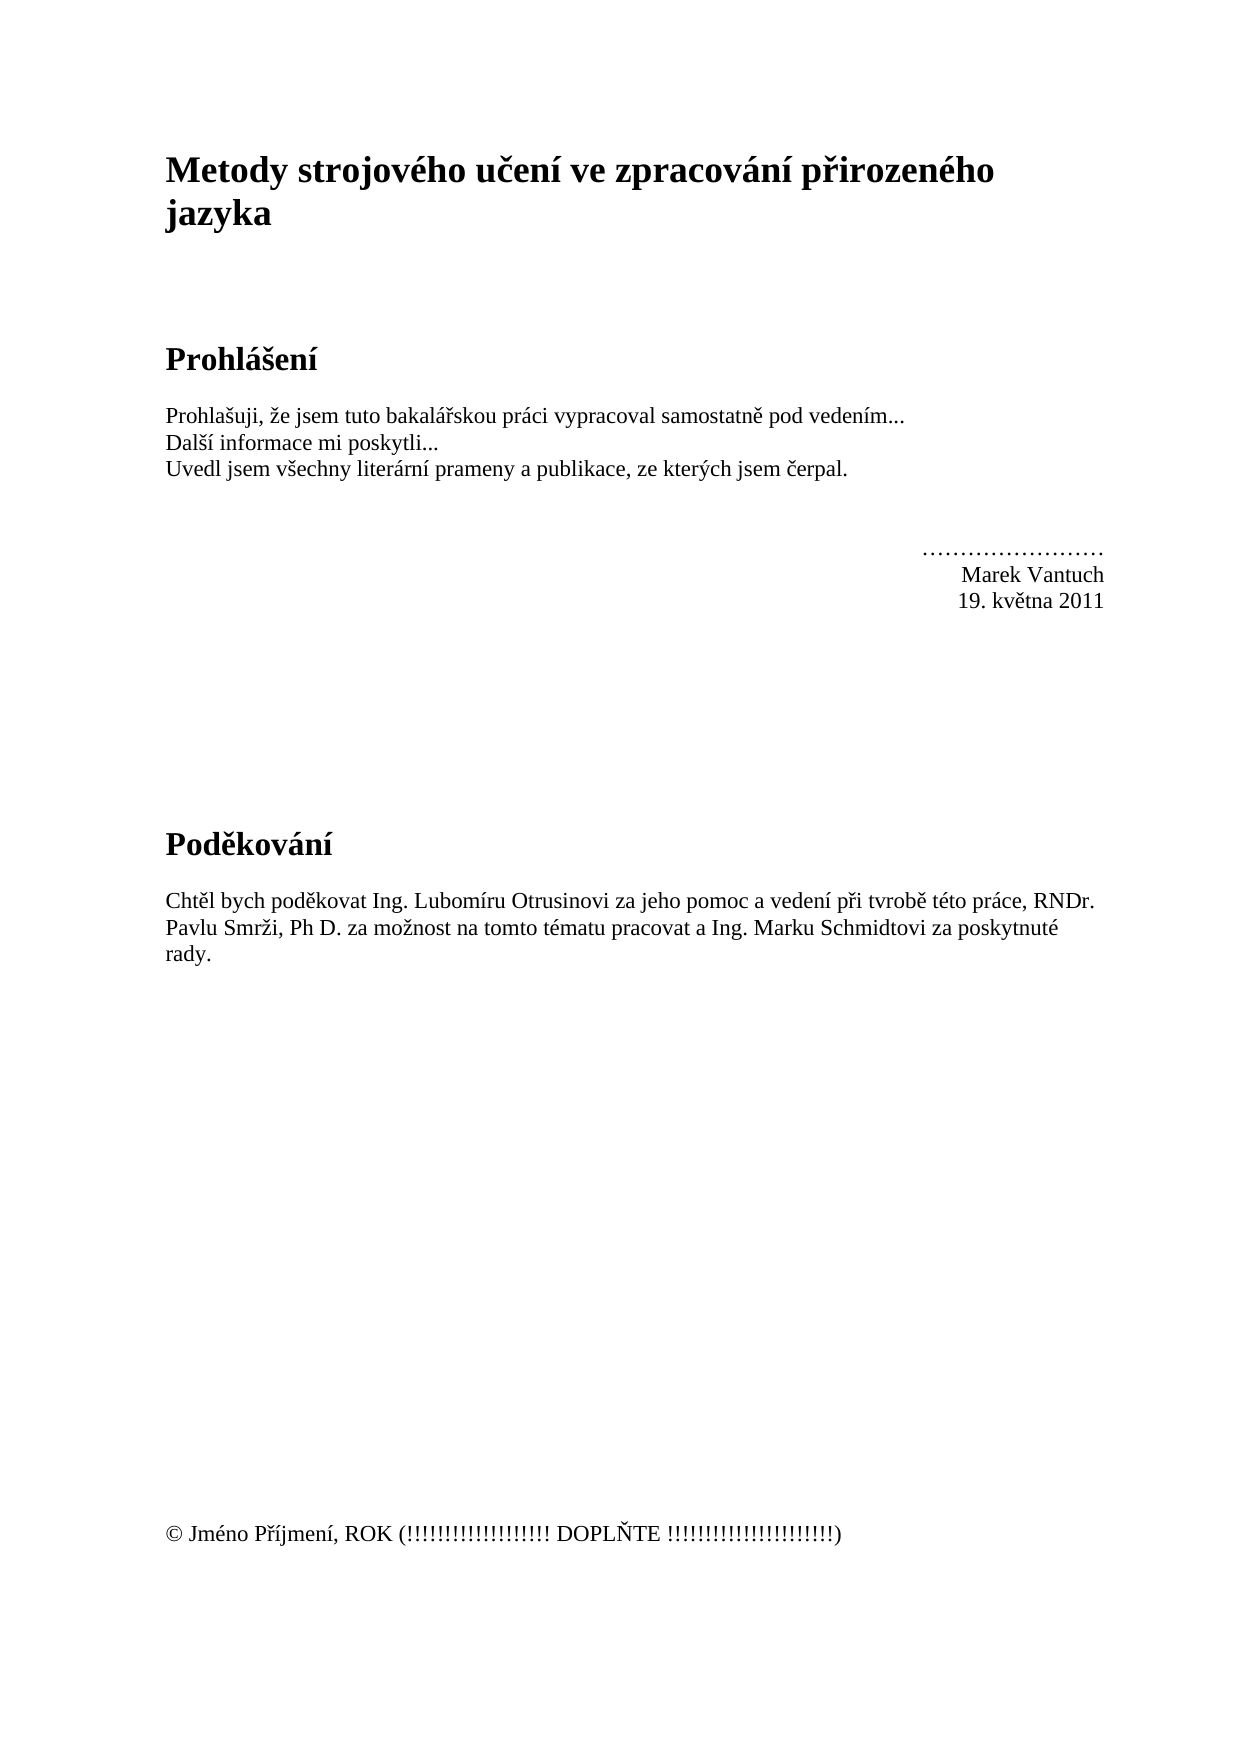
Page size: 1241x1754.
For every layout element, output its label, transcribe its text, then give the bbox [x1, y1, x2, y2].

text …………………… [165, 534, 1104, 561]
text 19. května 2011 [165, 587, 1104, 613]
text Chtěl bych poděkovat Ing. Lubomíru Otrusinovi za jeho pomoc a vedení při tvrobě této práce, RNDr. Pavlu Smrži, Ph D. za možnost na tomto tématu pracovat a Ing. Marku Schmidtovi za poskytnuté rady. [165, 888, 1104, 967]
text Marek Vantuch [165, 561, 1104, 587]
text Prohlašuji, že jsem tuto bakalářskou práci vypracoval samostatně pod vedením... [165, 403, 1104, 429]
text Prohlášení [165, 339, 1104, 378]
text Poděkování [165, 824, 1104, 863]
text Další informace mi poskytli... [165, 429, 1104, 455]
text © Jméno Příjmení, ROK (!!!!!!!!!!!!!!!!!!! DOPLŇTE !!!!!!!!!!!!!!!!!!!!!!) [165, 1520, 1104, 1546]
text Uvedl jsem všechny literární prameny a publikace, ze kterých jsem čerpal. [165, 455, 1104, 482]
text Metody strojového učení ve zpracování přirozeného jazyka [165, 148, 1104, 234]
